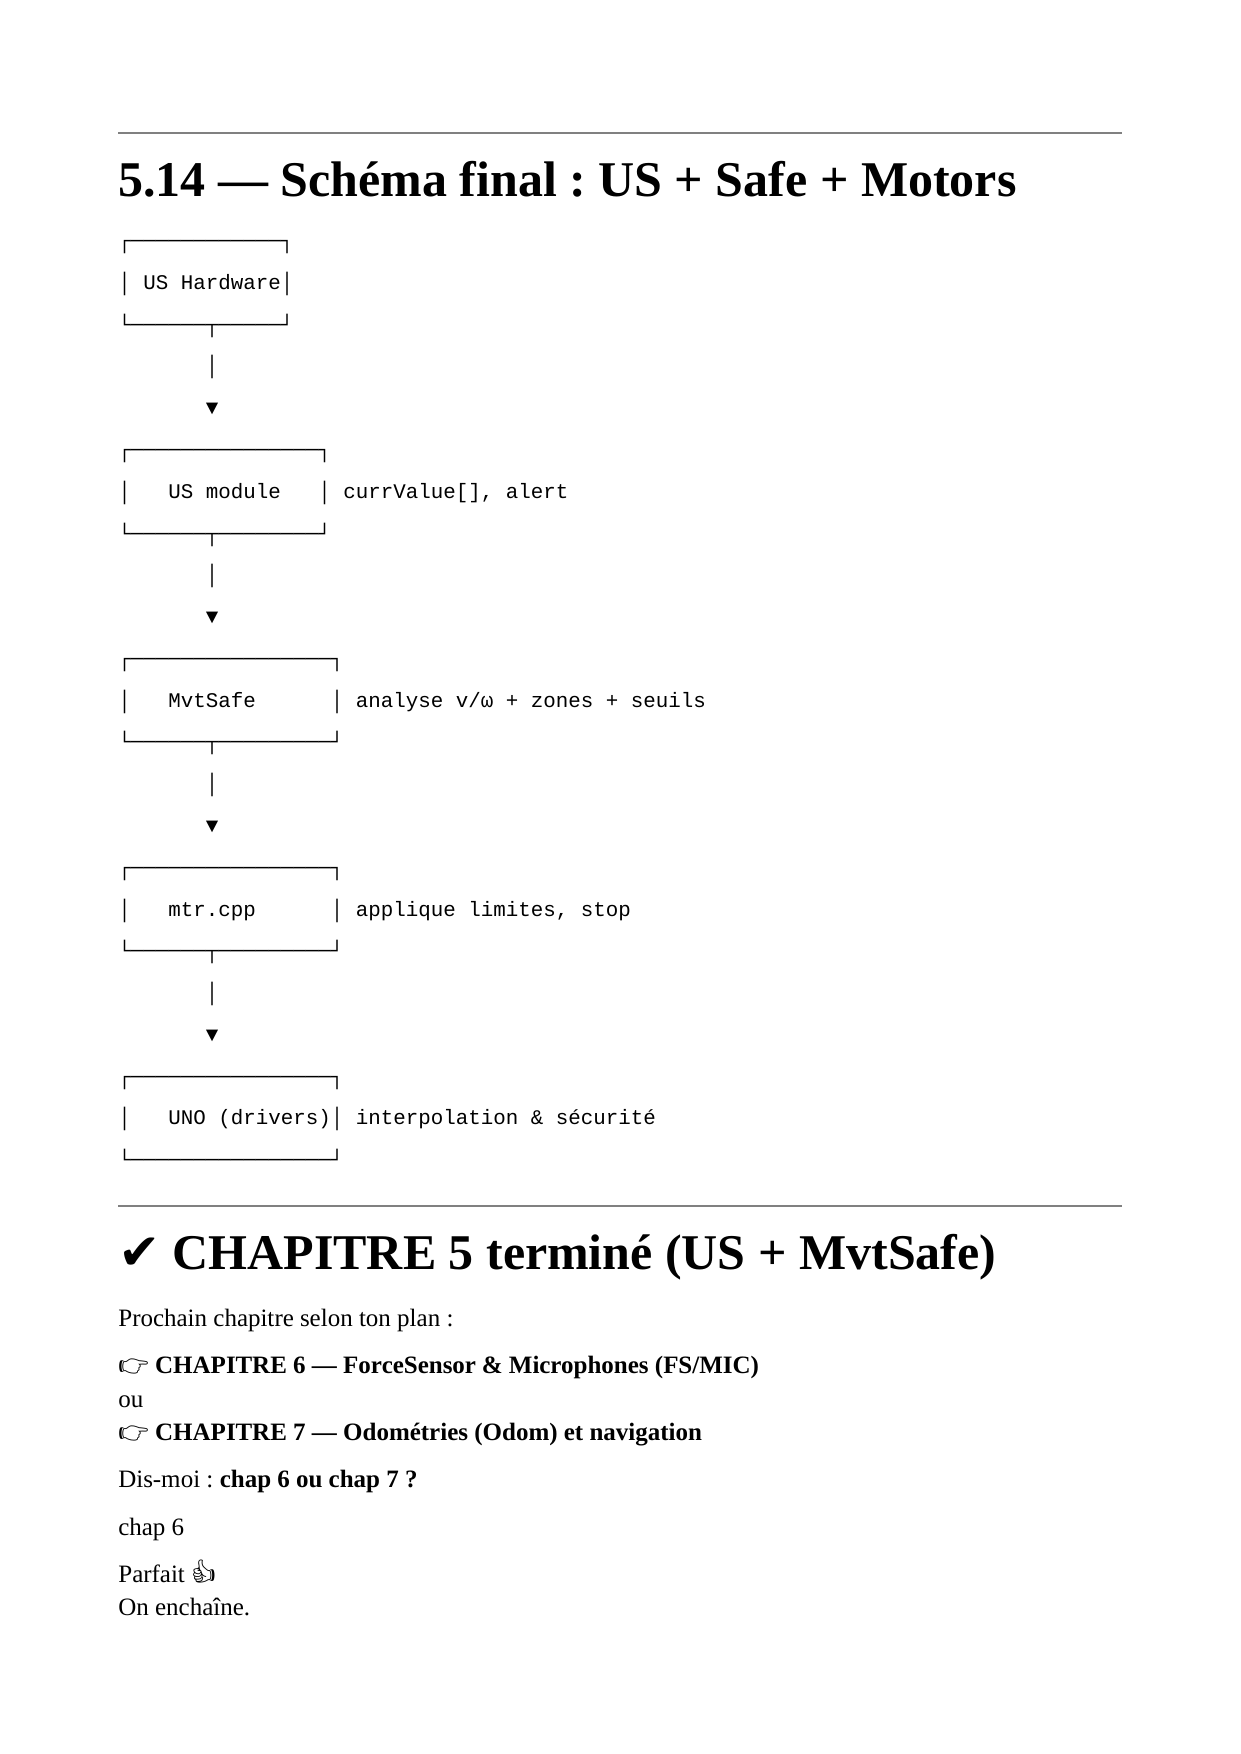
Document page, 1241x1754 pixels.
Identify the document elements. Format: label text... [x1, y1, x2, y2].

text └────────────────┘ [118, 1149, 1122, 1173]
text ▼ [118, 815, 1122, 839]
text │ [118, 564, 1122, 588]
text │ US Hardware│ [118, 272, 1122, 296]
text └──────┬─────┘ [212, 314, 1122, 337]
text └──────┬────────┘ [125, 523, 324, 533]
text │ US module │ currValue[], alert [325, 481, 1122, 504]
text │ US module │ currValue[], alert [125, 481, 324, 504]
text └──────┬────────┘ [118, 523, 211, 546]
text 👉 CHAPITRE 6 — ForceSensor & Microphones (FS/MIC) ou 👉 CHAPITRE 7 — Odométries (Odom) et navigation [118, 1351, 1122, 1445]
subtitle ✔️ CHAPITRE 5 terminé (US + MvtSafe) [118, 1222, 1122, 1280]
text │ [118, 773, 1122, 797]
text └──────┬─────┘ [125, 314, 286, 324]
text │ [118, 982, 1122, 1006]
text ┌───────────────┐ [118, 439, 1122, 463]
text ┌────────────┐ [118, 230, 1122, 254]
text ▼ [118, 606, 1122, 630]
text chap 6 [118, 1512, 1122, 1541]
text ▼ [118, 1024, 1122, 1047]
text Dis-moi : chap 6 ou chap 7 ? [118, 1464, 1122, 1493]
text Parfait 👍 On enchaîne. [118, 1559, 1122, 1621]
text │ mtr.cpp │ applique limites, stop [118, 898, 1122, 922]
text │ UNO (drivers)│ interpolation & sécurité [118, 1107, 1122, 1131]
text │ MvtSafe │ analyse v/ω + zones + seuils [337, 690, 1122, 713]
text └──────┬────────┘ [212, 523, 1122, 546]
text │ MvtSafe │ analyse v/ω + zones + seuils [125, 690, 336, 713]
text ┌────────────────┐ [118, 648, 1122, 672]
text ▼ [118, 397, 1122, 421]
text └──────┬─────┘ [118, 314, 211, 337]
text └──────┬─────────┘ [118, 940, 1122, 964]
text Prochain chapitre selon ton plan : [118, 1303, 1122, 1332]
text └──────┬─────────┘ [118, 731, 1122, 755]
subtitle 5.14 — Schéma final : US + Safe + Motors [118, 149, 1122, 207]
text ┌────────────────┐ [118, 857, 1122, 880]
text │ [118, 356, 1122, 379]
text ┌────────────────┐ [118, 1066, 1122, 1089]
